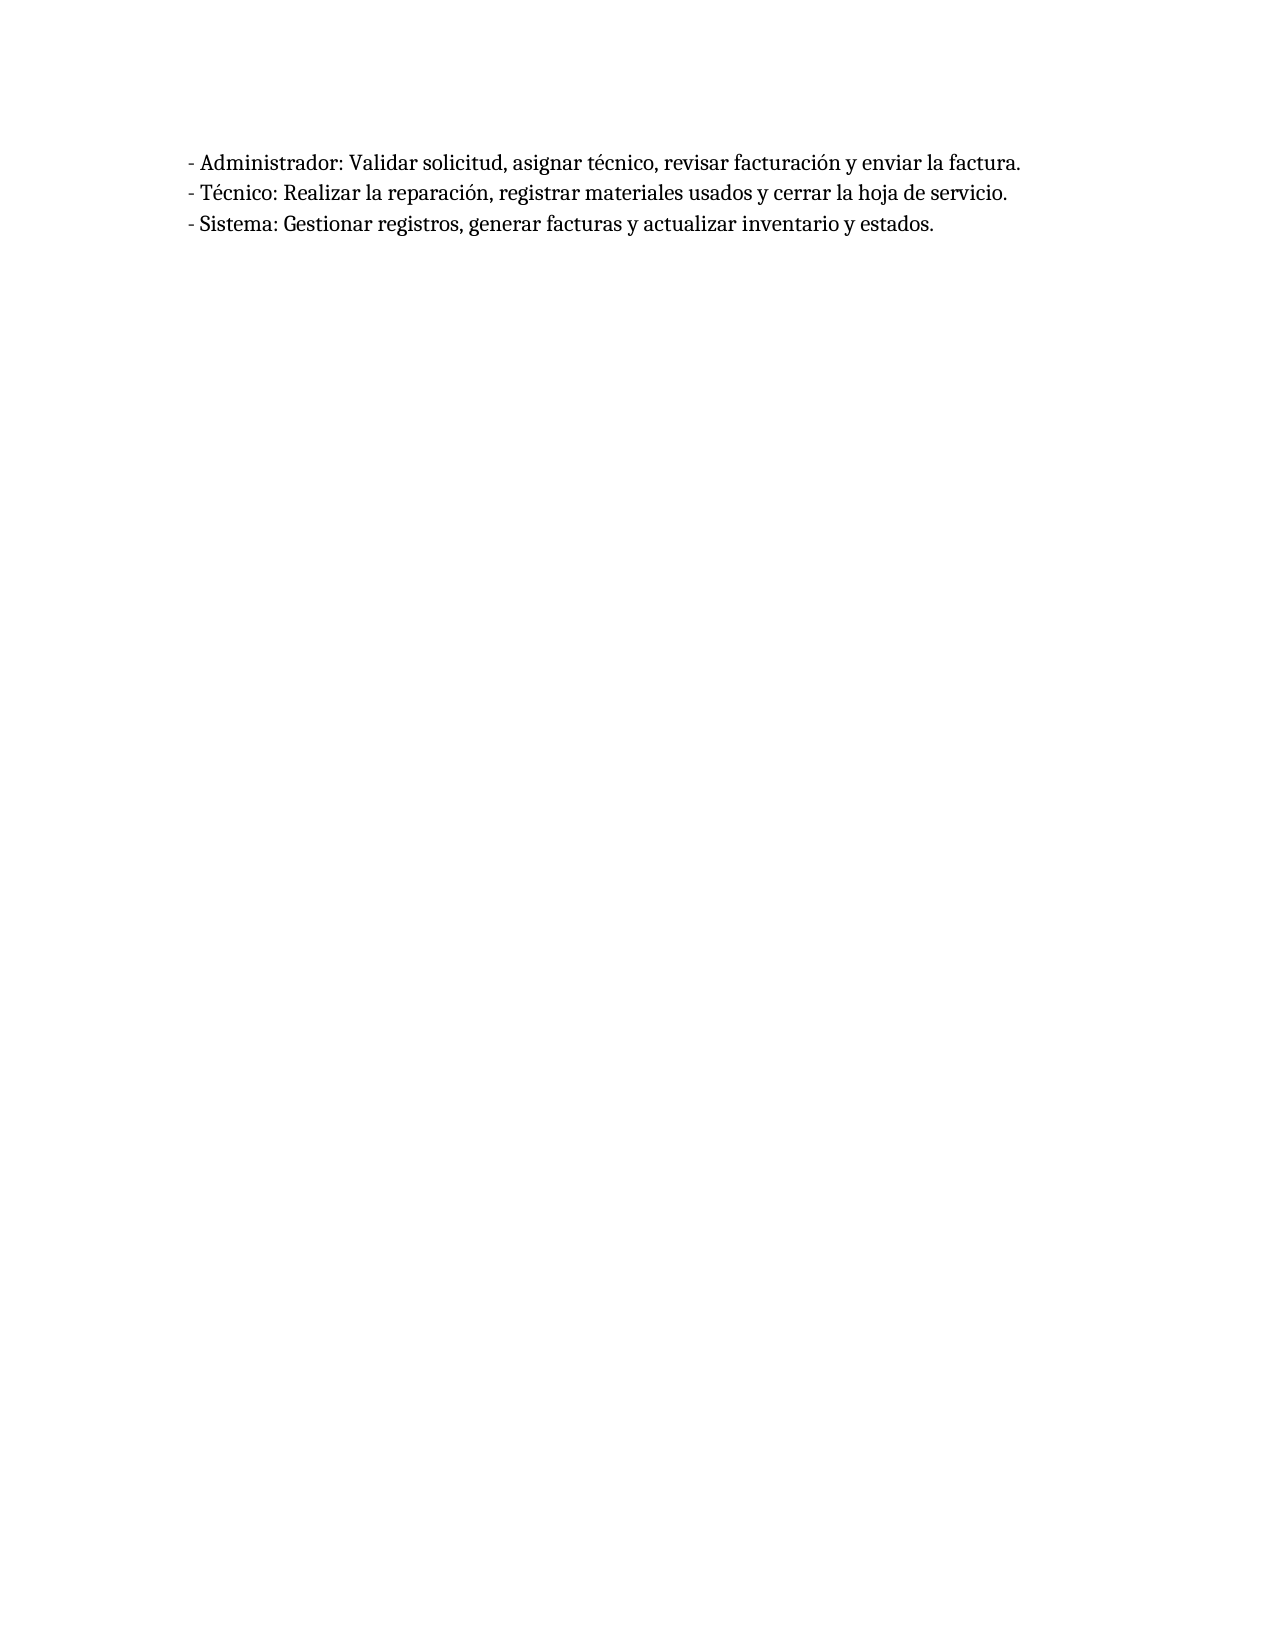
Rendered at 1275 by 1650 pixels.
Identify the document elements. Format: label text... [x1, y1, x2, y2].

text - Administrador: Validar solicitud, asignar técnico, revisar facturación y enviar la factura. - Técnico: Realizar la reparación, registrar materiales usados y cerrar la hoja de servicio. - Sistema: Gestionar registros, generar facturas y actualizar inventario y estados. [187, 150, 1087, 267]
